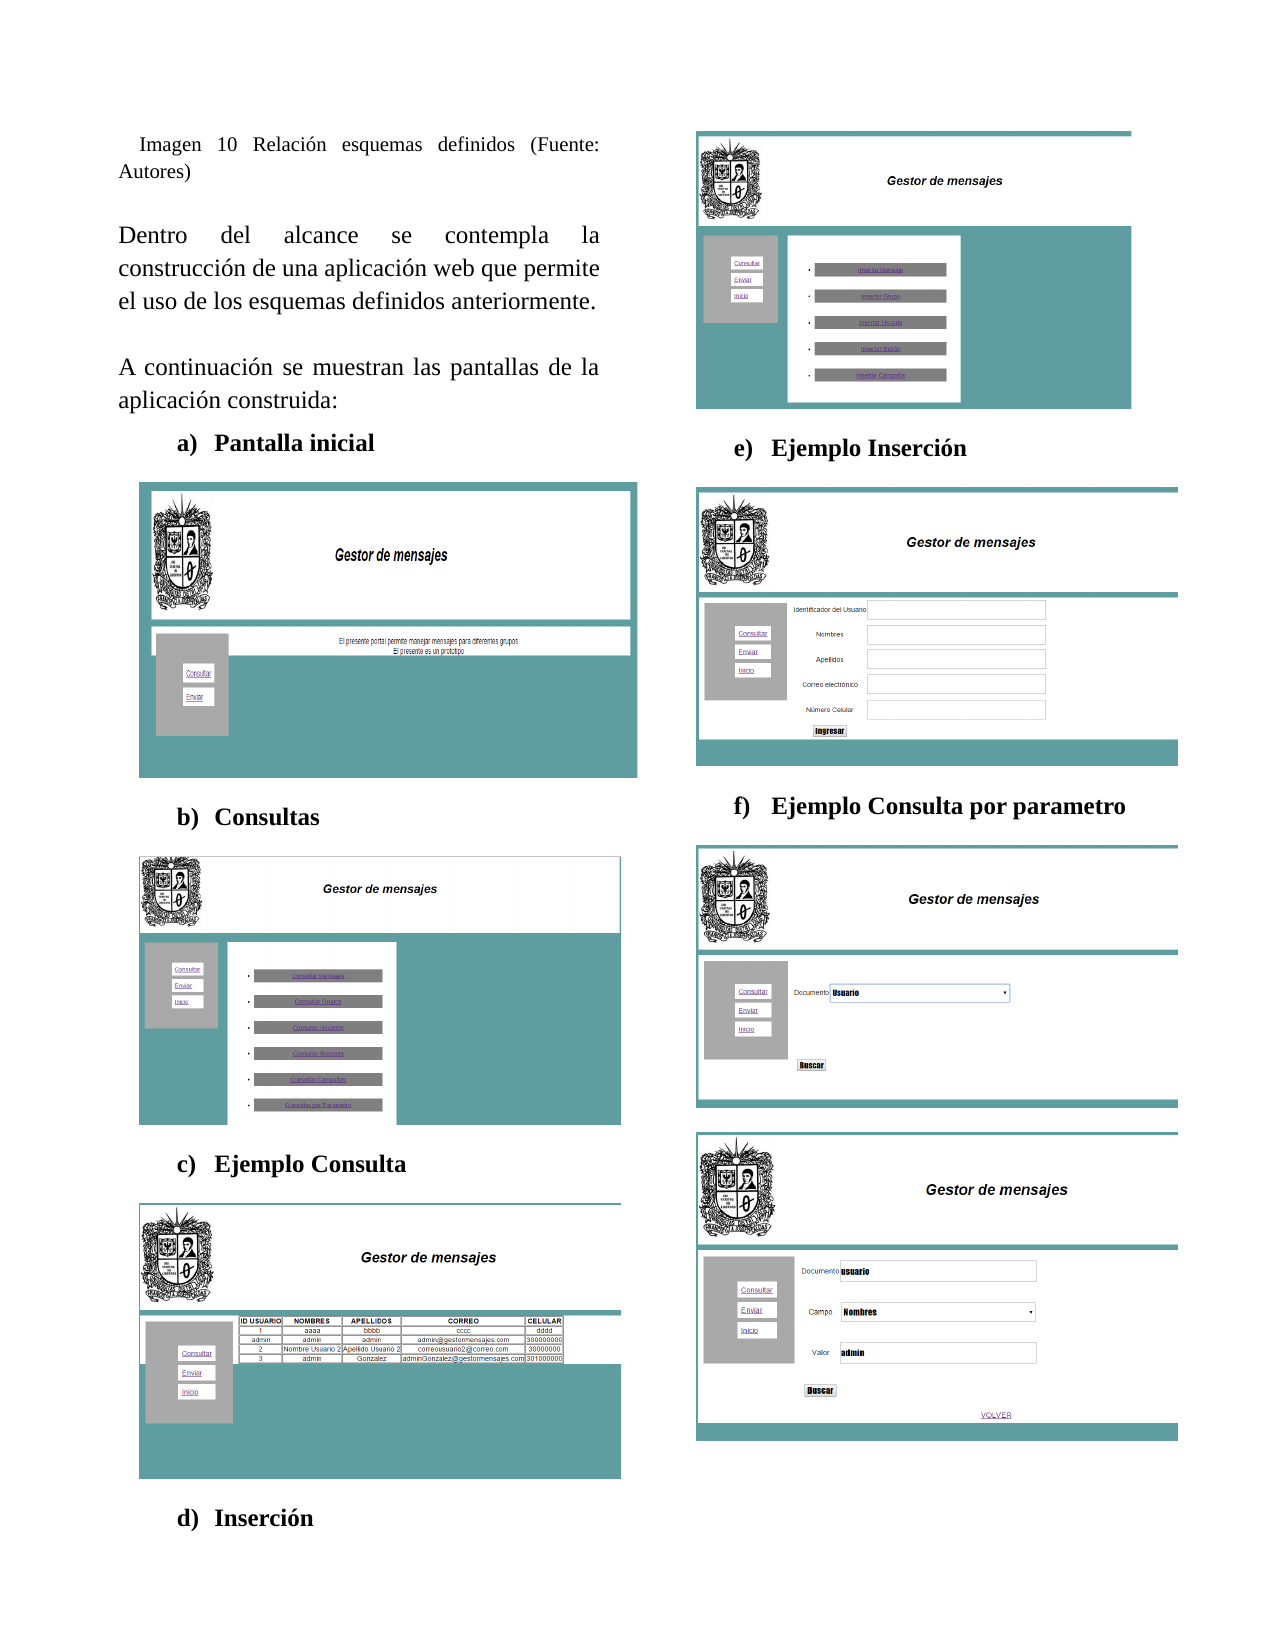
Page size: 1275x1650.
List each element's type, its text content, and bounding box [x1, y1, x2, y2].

text A continuación se muestran las pantallas de la aplicación construida: [118, 352, 600, 414]
text Dentro del alcance se contempla la construcción de una aplicación web que permite el uso de los esquemas definidos anteriormente. [118, 220, 600, 314]
list Ejemplo Consulta por parametro [712, 791, 1157, 820]
text Imagen 10 Relación esquemas definidos (Fuente: Autores) [118, 132, 600, 183]
list Ejemplo Inserción [712, 433, 1157, 462]
list Ejemplo Consulta [156, 1149, 600, 1178]
list Pantalla inicial [156, 428, 600, 457]
list Inserción [156, 1503, 600, 1532]
list Consultas [156, 802, 600, 831]
